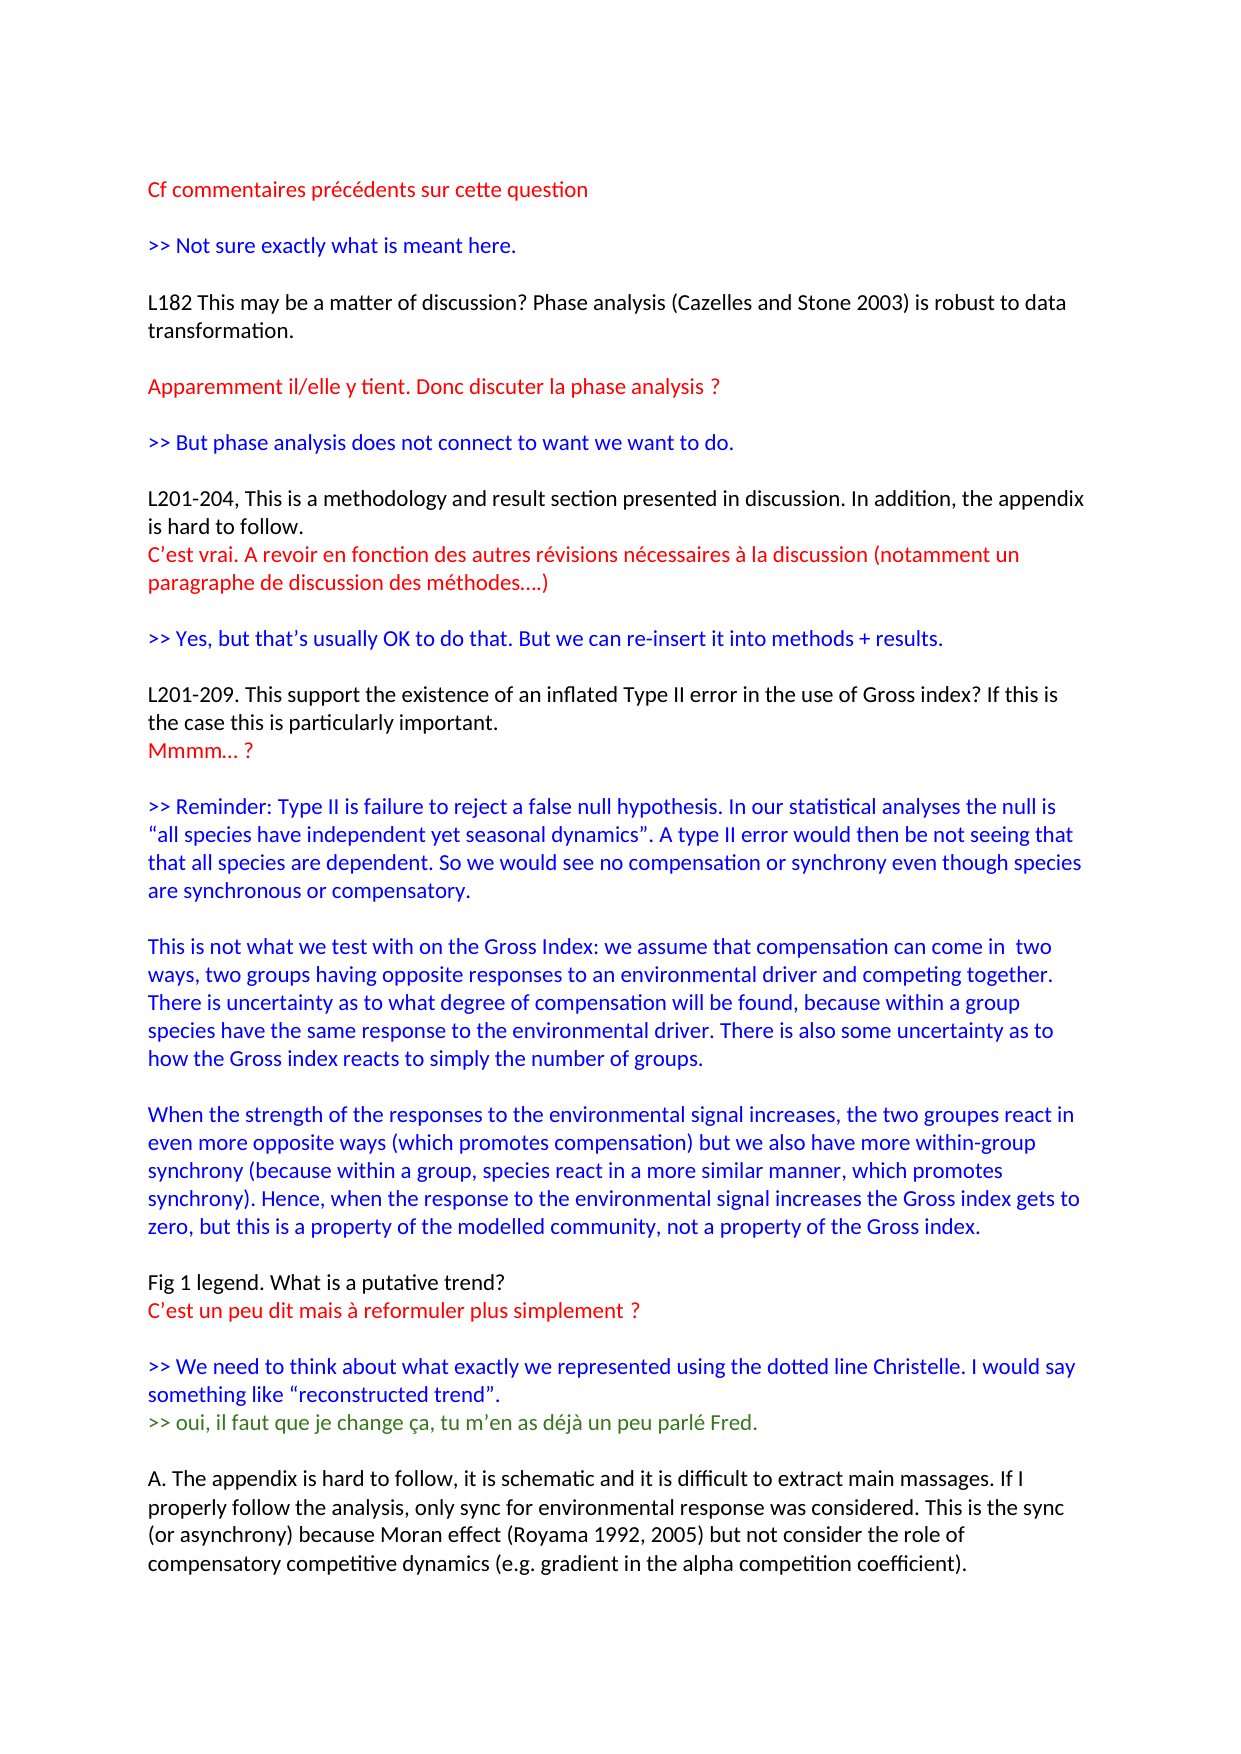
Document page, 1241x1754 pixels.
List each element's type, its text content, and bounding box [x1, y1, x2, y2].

text Cf commentaires précédents sur cette question [148, 176, 1093, 204]
text >> oui, il faut que je change ça, tu m’en as déjà un peu parlé Fred. [148, 1408, 1093, 1437]
text L182 This may be a matter of discussion? Phase analysis (Cazelles and Stone 2003) is robust to data transformation. [148, 288, 1093, 344]
text C’est un peu dit mais à reformuler plus simplement ? [148, 1296, 1093, 1324]
text >> Reminder: Type II is failure to reject a false null hypothesis. In our statistical analyses the null is “all species have independent yet seasonal dynamics”. A type II error would then be not seeing that that all species are dependent. So we would see no compensation or synchrony even though species are synchronous or compensatory. [148, 792, 1093, 904]
text Apparemment il/elle y tient. Donc discuter la phase analysis ? [148, 372, 1093, 400]
text >> Not sure exactly what is meant here. [148, 232, 1093, 260]
text L201-204, This is a methodology and result section presented in discussion. In addition, the appendix is hard to follow. [148, 484, 1093, 540]
text Fig 1 legend. What is a putative trend? [148, 1268, 1093, 1296]
text L201-209. This support the existence of an inflated Type II error in the use of Gross index? If this is the case this is particularly important. [148, 680, 1093, 736]
text C’est vrai. A revoir en fonction des autres révisions nécessaires à la discussion (notamment un paragraphe de discussion des méthodes….) [148, 540, 1093, 596]
text >> But phase analysis does not connect to want we want to do. [148, 428, 1093, 456]
text When the strength of the responses to the environmental signal increases, the two groupes react in even more opposite ways (which promotes compensation) but we also have more within-group synchrony (because within a group, species react in a more similar manner, which promotes synchrony). Hence, when the response to the environmental signal increases the Gross index gets to zero, but this is a property of the modelled community, not a property of the Gross index. [148, 1100, 1093, 1240]
text Mmmm… ? [148, 736, 1093, 764]
text >> Yes, but that’s usually OK to do that. But we can re-insert it into methods + results. [148, 624, 1093, 652]
text This is not what we test with on the Gross Index: we assume that compensation can come in two ways, two groups having opposite responses to an environmental driver and competing together. There is uncertainty as to what degree of compensation will be found, because within a group species have the same response to the environmental driver. There is also some uncertainty as to how the Gross index reacts to simply the number of groups. [148, 932, 1093, 1072]
text A. The appendix is hard to follow, it is schematic and it is difficult to extract main massages. If I properly follow the analysis, only sync for environmental response was considered. This is the sync (or asynchrony) because Moran effect (Royama 1992, 2005) but not consider the role of compensatory competitive dynamics (e.g. gradient in the alpha competition coefficient). [148, 1464, 1093, 1577]
text >> We need to think about what exactly we represented using the dotted line Christelle. I would say something like “reconstructed trend”. [148, 1352, 1093, 1408]
